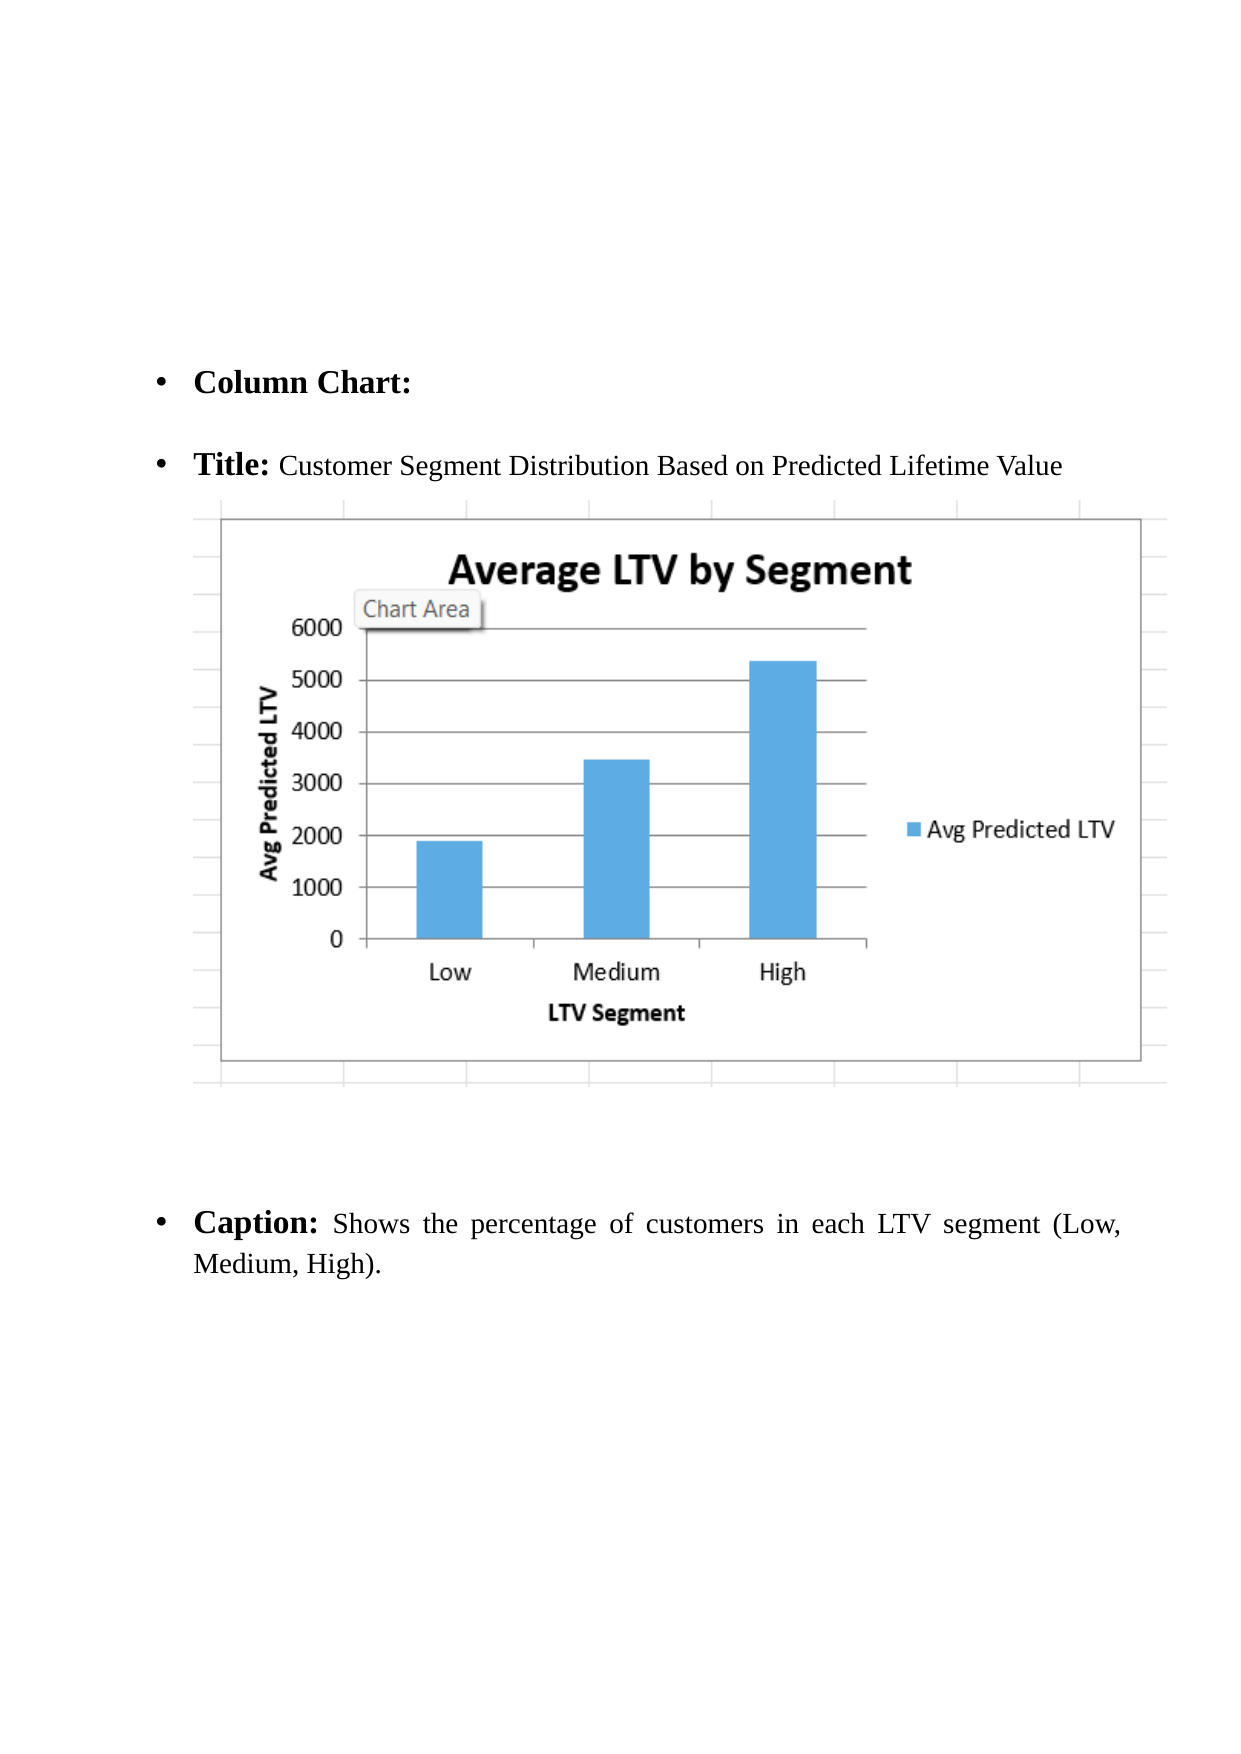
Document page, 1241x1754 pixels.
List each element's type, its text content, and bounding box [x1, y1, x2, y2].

subtitle Title: Customer Segment Distribution Based on Predicted Lifetime Value [156, 444, 1122, 482]
subtitle Column Chart: [156, 362, 1122, 401]
picture [193, 500, 1168, 1087]
subtitle Caption: Shows the percentage of customers in each LTV segment (Low, Medium, High). [156, 1201, 1122, 1282]
